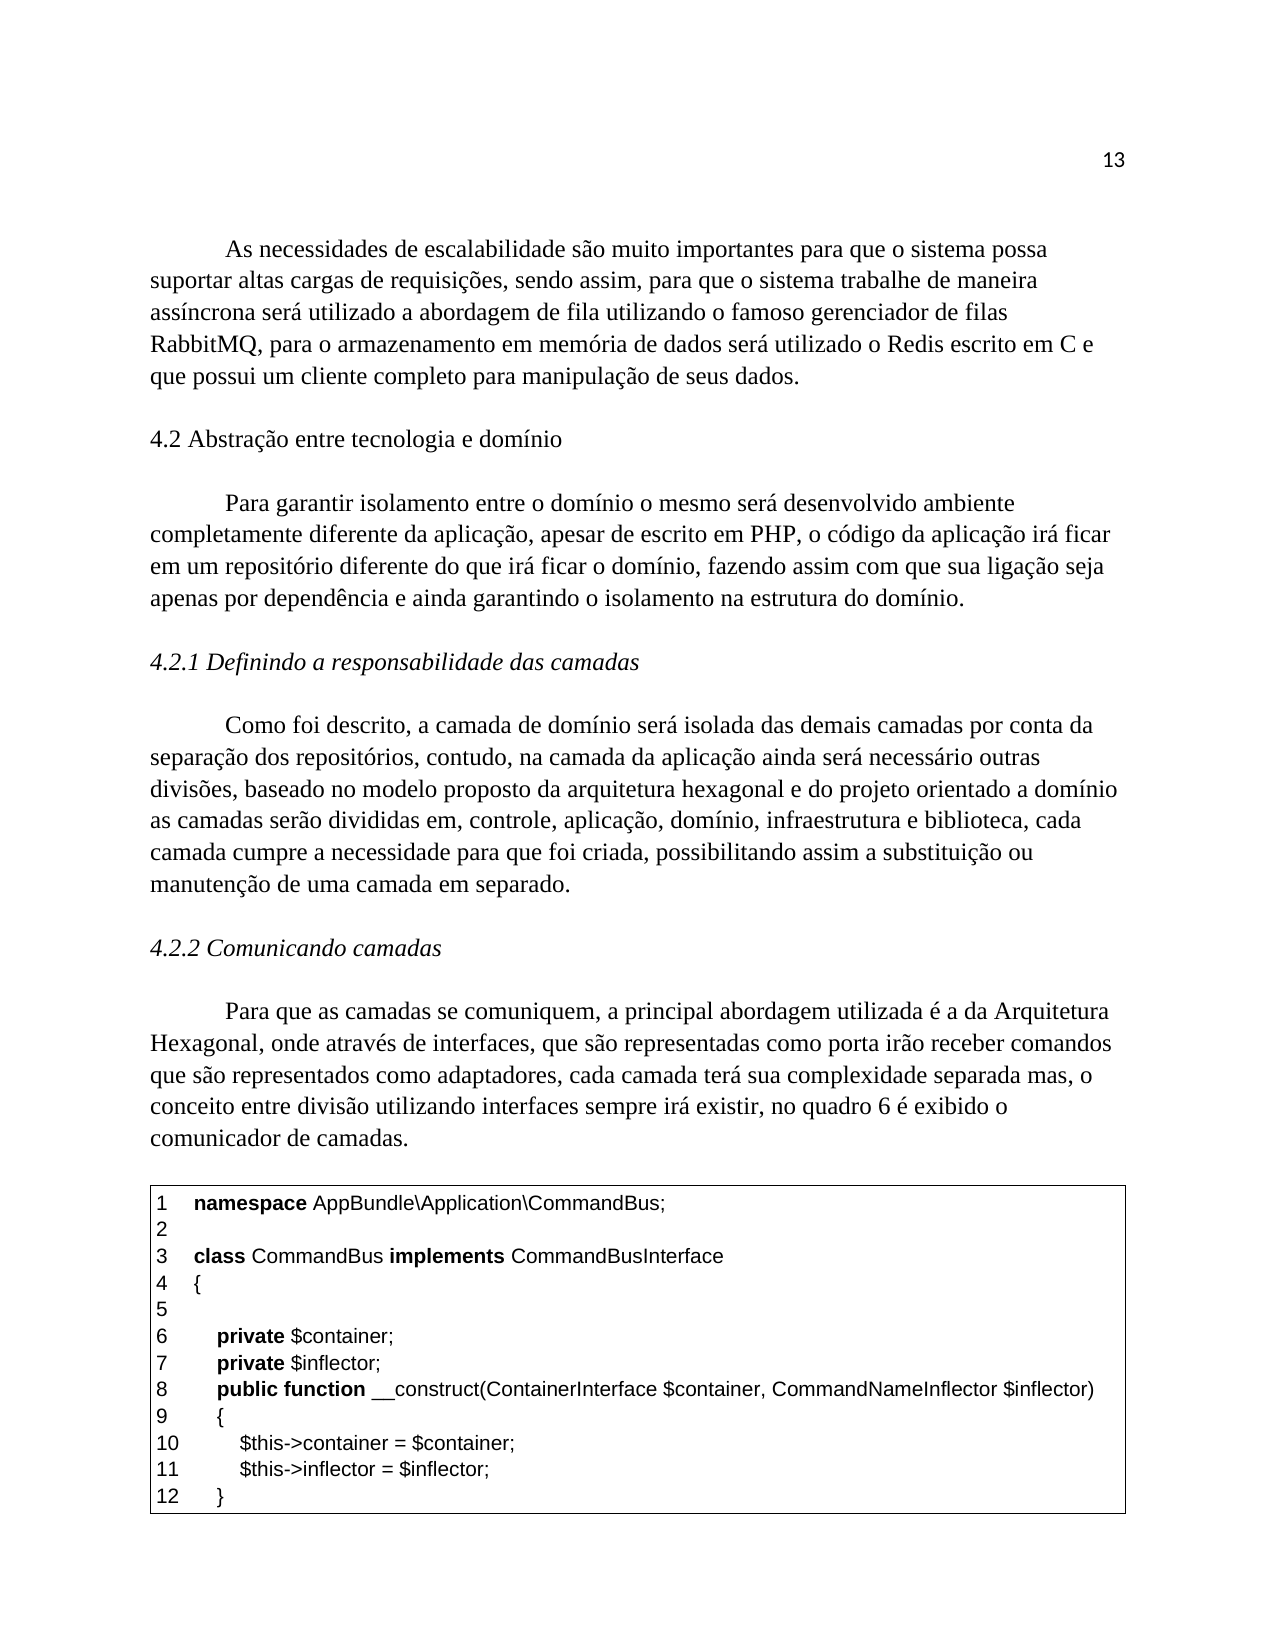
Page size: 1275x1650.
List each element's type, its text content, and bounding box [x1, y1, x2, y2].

text 4.2.1 Definindo a responsabilidade das camadas [150, 648, 1125, 675]
text 4.2 Abstração entre tecnologia e domínio [150, 425, 1125, 453]
text Para garantir isolamento entre o domínio o mesmo será desenvolvido ambiente completamente diferente da aplicação, apesar de escrito em PHP, o código da aplicação irá ficar em um repositório diferente do que irá ficar o domínio, fazendo assim com que sua ligação seja apenas por dependência e ainda garantindo o isolamento na estrutura do domínio. [150, 489, 1125, 612]
text As necessidades de escalabilidade são muito importantes para que o sistema possa suportar altas cargas de requisições, sendo assim, para que o sistema trabalhe de maneira assíncrona será utilizado a abordagem de fila utilizando o famoso gerenciador de filas RabbitMQ, para o armazenamento em memória de dados será utilizado o Redis escrito em C e que possui um cliente completo para manipulação de seus dados. [150, 235, 1125, 389]
table_header 1 2 3 4 5 6 7 8 9 10 11 12 [151, 1186, 188, 1513]
table_header namespace AppBundle\Application\CommandBus; class CommandBus implements CommandBusInterface { private $container; private $inflector; public function __construct(ContainerInterface $container, CommandNameInflector $inflector) { $this->container = $container; $this->inflector = $inflector; } [188, 1186, 1125, 1513]
text Para que as camadas se comuniquem, a principal abordagem utilizada é a da Arquitetura Hexagonal, onde através de interfaces, que são representadas como porta irão receber comandos que são representados como adaptadores, cada camada terá sua complexidade separada mas, o conceito entre divisão utilizando interfaces sempre irá existir, no quadro 6 é exibido o comunicador de camadas. [150, 997, 1125, 1152]
text Como foi descrito, a camada de domínio será isolada das demais camadas por conta da separação dos repositórios, contudo, na camada da aplicação ainda será necessário outras divisões, baseado no modelo proposto da arquitetura hexagonal e do projeto orientado a domínio as camadas serão divididas em, controle, aplicação, domínio, infraestrutura e biblioteca, cada camada cumpre a necessidade para que foi criada, possibilitando assim a substituição ou manutenção de uma camada em separado. [150, 711, 1125, 898]
text 4.2.2 Comunicando camadas [150, 934, 1125, 961]
